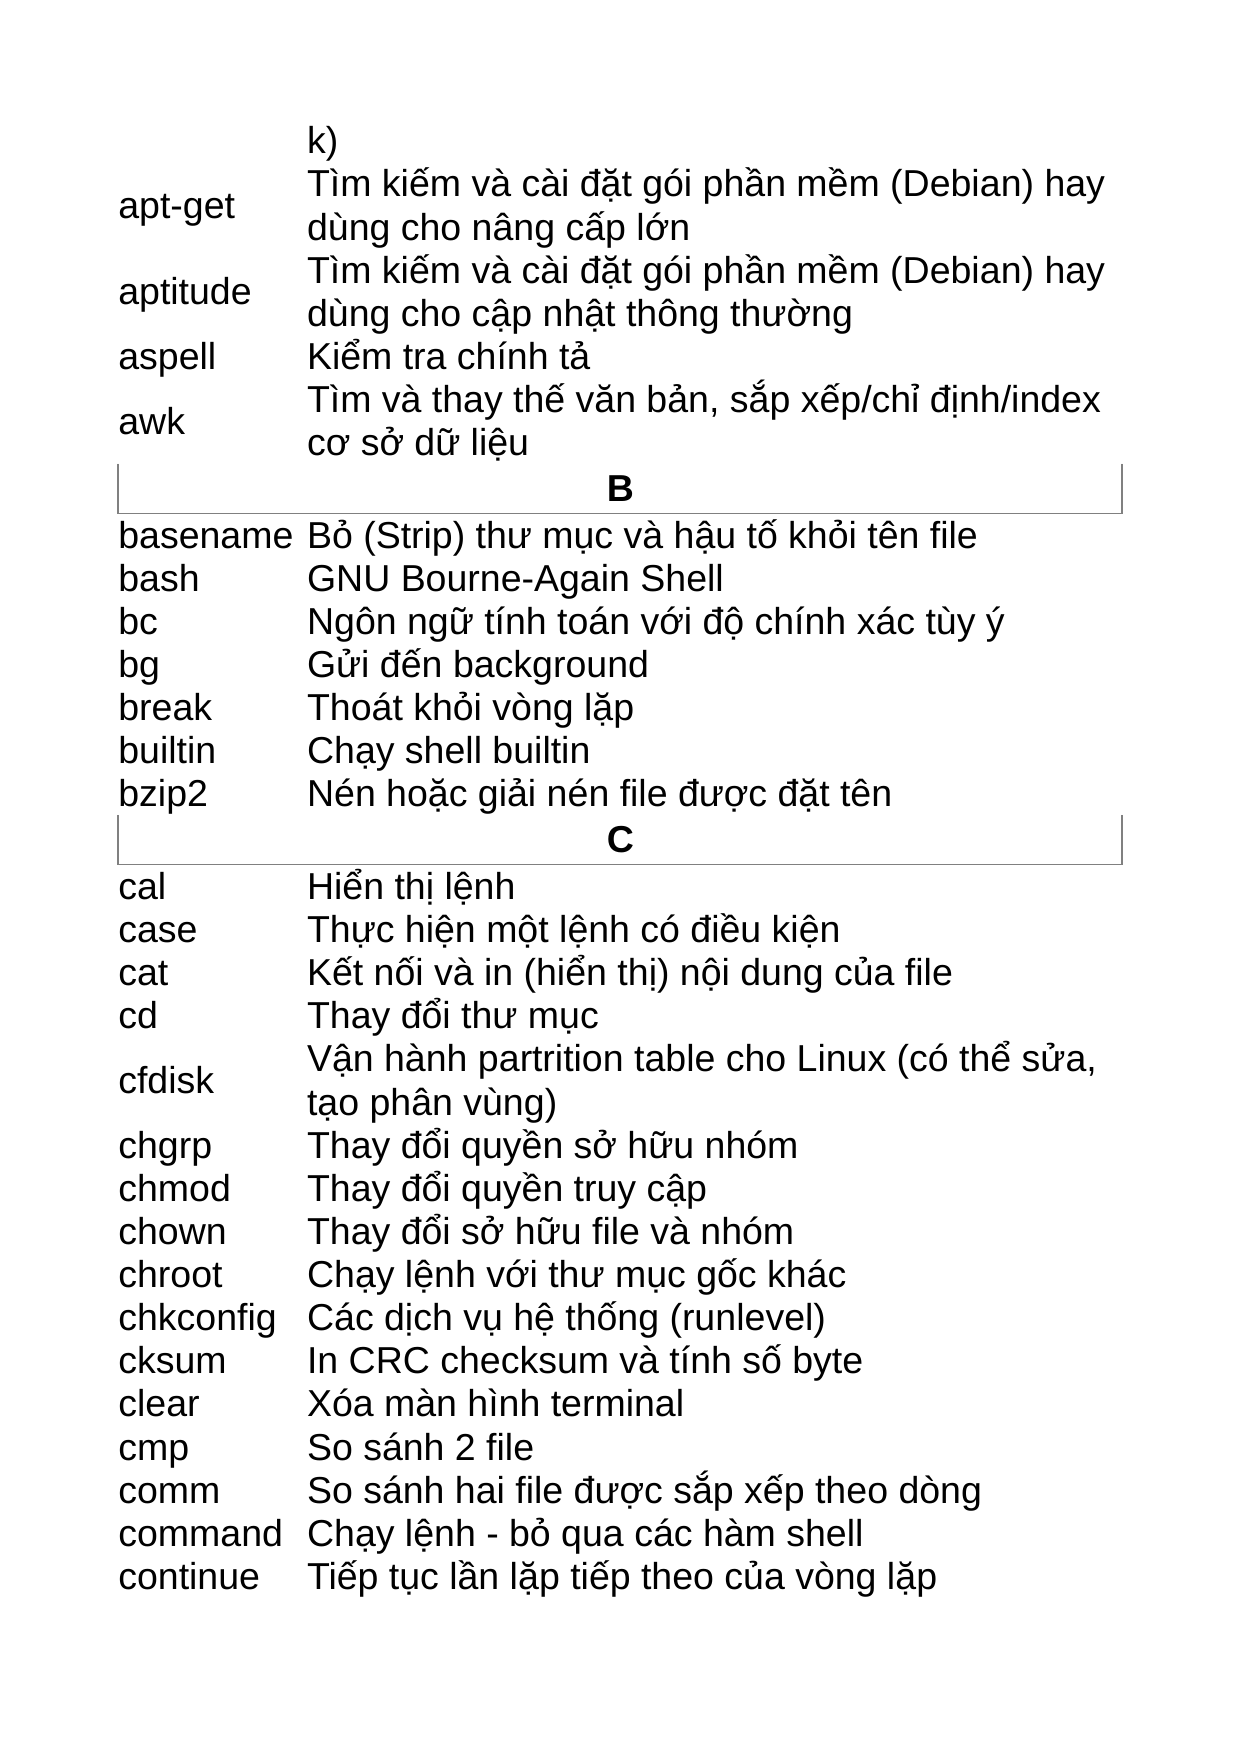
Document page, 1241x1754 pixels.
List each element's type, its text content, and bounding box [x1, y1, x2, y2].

table_cell break [118, 685, 307, 728]
table_cell clear [118, 1382, 307, 1425]
table_cell Thay đổi thư mục [307, 994, 1122, 1037]
table_cell GNU Bourne-Again Shell [307, 556, 1122, 599]
table_cell chgrp [118, 1123, 307, 1166]
table_cell command [118, 1511, 307, 1554]
table_cell Thoát khỏi vòng lặp [307, 685, 1122, 728]
table_cell bg [118, 642, 307, 685]
table_cell continue [118, 1554, 307, 1597]
table_cell Thay đổi quyền truy cập [307, 1166, 1122, 1209]
table_cell Kiểm tra chính tả [307, 334, 1122, 377]
table_cell cat [118, 950, 307, 993]
table_cell cal [118, 865, 307, 907]
table_cell -k) [307, 118, 1122, 162]
table_cell aptitude [118, 248, 307, 334]
table_cell builtin [118, 729, 307, 772]
table_cell Tìm và thay thế văn bản, sắp xếp/chỉ định/index cơ sở dữ liệu [307, 377, 1122, 463]
table_cell awk [118, 377, 307, 463]
table_cell In CRC checksum và tính số byte [307, 1339, 1122, 1382]
table_cell cd [118, 994, 307, 1037]
table_cell Nén hoặc giải nén file được đặt tên [307, 772, 1122, 815]
table_cell case [118, 907, 307, 950]
table_cell apt-get [118, 162, 307, 248]
table_cell bash [118, 556, 307, 599]
table_cell [118, 118, 307, 162]
table_cell Tiếp tục lần lặp tiếp theo của vòng lặp [307, 1554, 1122, 1597]
table_cell Vận hành partrition table cho Linux (có thể sửa, tạo phân vùng) [307, 1037, 1122, 1123]
table_cell So sánh 2 file [307, 1425, 1122, 1468]
table_cell Thay đổi quyền sở hữu nhóm [307, 1123, 1122, 1166]
table_cell chkconfig [118, 1295, 307, 1338]
table_cell Xóa màn hình terminal [307, 1382, 1122, 1425]
table_cell Hiển thị lệnh [307, 865, 1122, 907]
table_cell Chạy shell builtin [307, 729, 1122, 772]
table_cell Các dịch vụ hệ thống (runlevel) [307, 1295, 1122, 1338]
table_cell aspell [118, 334, 307, 377]
table_cell Thay đổi sở hữu file và nhóm [307, 1209, 1122, 1252]
table_cell cfdisk [118, 1037, 307, 1123]
table_cell cksum [118, 1339, 307, 1382]
table_cell Kết nối và in (hiển thị) nội dung của file [307, 950, 1122, 993]
table_cell basename [118, 514, 307, 556]
table_cell Chạy lệnh - bỏ qua các hàm shell [307, 1511, 1122, 1554]
table_cell chmod [118, 1166, 307, 1209]
table_cell Chạy lệnh với thư mục gốc khác [307, 1252, 1122, 1295]
table_cell So sánh hai file được sắp xếp theo dòng [307, 1468, 1122, 1511]
table_cell B [119, 464, 1121, 512]
table_cell C [119, 815, 1121, 864]
table_cell Tìm kiếm và cài đặt gói phần mềm (Debian) hay dùng cho cập nhật thông thường [307, 248, 1122, 334]
table_cell Tìm kiếm và cài đặt gói phần mềm (Debian) hay dùng cho nâng cấp lớn [307, 162, 1122, 248]
table_cell bzip2 [118, 772, 307, 815]
table_cell Ngôn ngữ tính toán với độ chính xác tùy ý [307, 599, 1122, 642]
table_cell Gửi đến background [307, 642, 1122, 685]
table_cell Thực hiện một lệnh có điều kiện [307, 907, 1122, 950]
table_cell cmp [118, 1425, 307, 1468]
table_cell Bỏ (Strip) thư mục và hậu tố khỏi tên file [307, 514, 1122, 556]
table_cell chroot [118, 1252, 307, 1295]
table_cell bc [118, 599, 307, 642]
table_cell comm [118, 1468, 307, 1511]
table_cell chown [118, 1209, 307, 1252]
